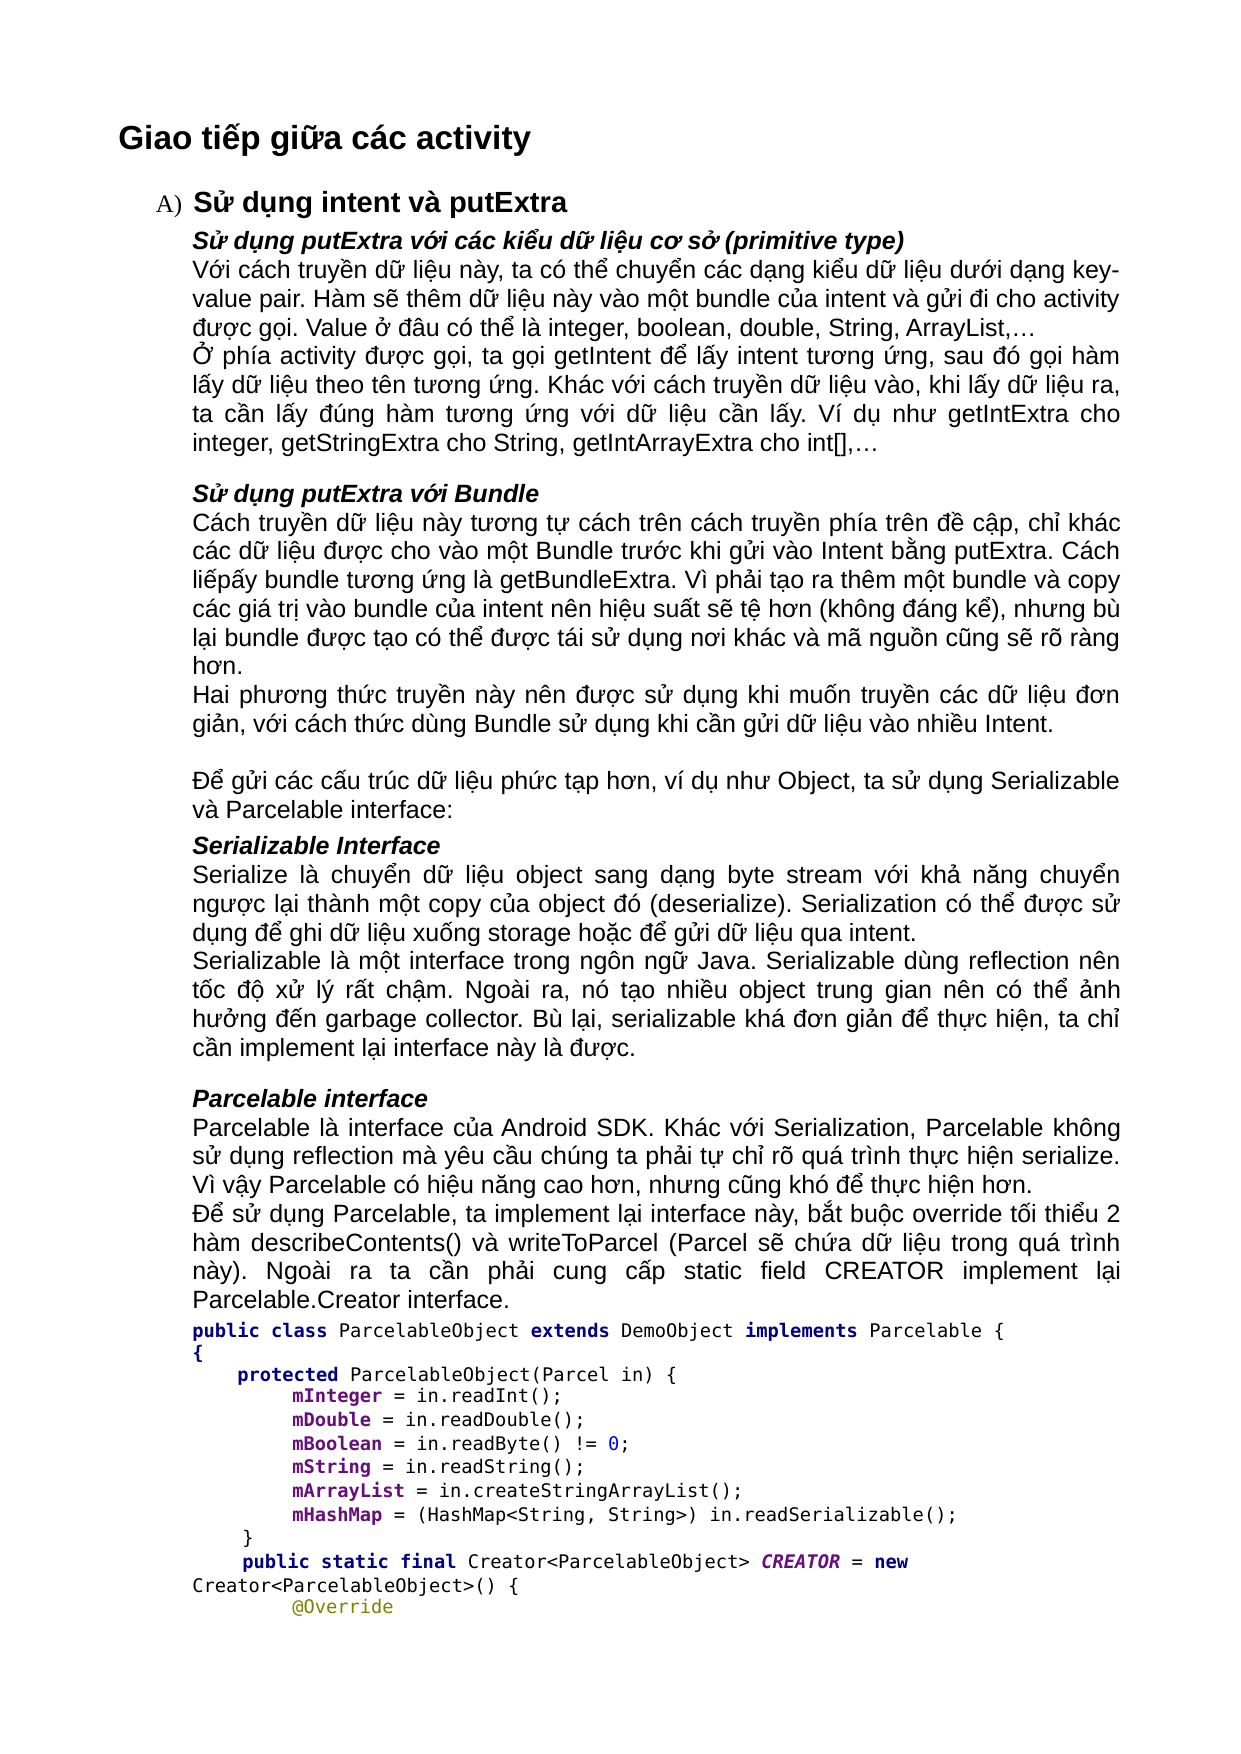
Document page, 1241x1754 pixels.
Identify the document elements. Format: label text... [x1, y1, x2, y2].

text mString = in.readString(); [192, 1456, 1122, 1480]
text Để gửi các cấu trúc dữ liệu phức tạp hơn, ví dụ như Object, ta sử dụng Serializable và Parcelable interface: [192, 766, 1122, 824]
text Để sử dụng Parcelable, ta implement lại interface này, bắt buộc override tối thiểu 2 hàm describeContents() và writeToParcel (Parcel sẽ chứa dữ liệu trong quá trình này). Ngoài ra ta cần phải cung cấp static field CREATOR implement lại Parcelable.Creator interface. [192, 1199, 1122, 1314]
text Parcelable interface [192, 1084, 1122, 1113]
text Cách truyền dữ liệu này tương tự cách trên cách truyền phía trên đề cập, chỉ khác các dữ liệu được cho vào một Bundle trước khi gửi vào Intent bằng putExtra. Cách liếpấy bundle tương ứng là getBundleExtra. Vì phải tạo ra thêm một bundle và copy các giá trị vào bundle của intent nên hiệu suất sẽ tệ hơn (không đáng kể), nhưng bù lại bundle được tạo có thể được tái sử dụng nơi khác và mã nguồn cũng sẽ rõ ràng hơn. [192, 508, 1122, 680]
text Serializable Interface [192, 831, 1122, 860]
text public class ParcelableObject extends DemoObject implements Parcelable { [192, 1320, 1122, 1342]
text mInteger = in.readInt(); [192, 1386, 1122, 1409]
text Ở phía activity được gọi, ta gọi getIntent để lấy intent tương ứng, sau đó gọi hàm lấy dữ liệu theo tên tương ứng. Khác với cách truyền dữ liệu vào, khi lấy dữ liệu ra, ta cần lấy đúng hàm tương ứng với dữ liệu cần lấy. Ví dụ như getIntExtra cho integer, getStringExtra cho String, getIntArrayExtra cho int[],… [192, 341, 1122, 456]
text @Override [192, 1597, 1122, 1620]
text Giao tiếp giữa các activity [118, 118, 1122, 157]
text Hai phương thức truyền này nên được sử dụng khi muốn truyền các dữ liệu đơn giản, với cách thức dùng Bundle sử dụng khi cần gửi dữ liệu vào nhiều Intent. [192, 680, 1122, 738]
text Parcelable là interface của Android SDK. Khác với Serialization, Parcelable không sử dụng reflection mà yêu cầu chúng ta phải tự chỉ rõ quá trình thực hiện serialize. Vì vậy Parcelable có hiệu năng cao hơn, nhưng cũng khó để thực hiện hơn. [192, 1113, 1122, 1199]
text } [192, 1527, 1122, 1551]
text Serialize là chuyển dữ liệu object sang dạng byte stream với khả năng chuyển ngược lại thành một copy của object đó (deserialize). Serialization có thể được sử dụng để ghi dữ liệu xuống storage hoặc để gửi dữ liệu qua intent. [192, 860, 1122, 946]
text mArrayList = in.createStringArrayList(); [192, 1480, 1122, 1504]
text Serializable là một interface trong ngôn ngữ Java. Serializable dùng reflection nên tốc độ xử lý rất chậm. Ngoài ra, nó tạo nhiều object trung gian nên có thể ảnh hưởng đến garbage collector. Bù lại, serializable khá đơn giản để thực hiện, ta chỉ cần implement lại interface này là được. [192, 946, 1122, 1061]
text public static final Creator<ParcelableObject> CREATOR = new Creator<ParcelableObject>() { [192, 1551, 1122, 1597]
text Sử dụng putExtra với Bundle [192, 479, 1122, 508]
text { [192, 1342, 1122, 1364]
text mBoolean = in.readByte() != 0; [192, 1433, 1122, 1456]
text protected ParcelableObject(Parcel in) { [192, 1364, 1122, 1386]
text Sử dụng putExtra với các kiểu dữ liệu cơ sở (primitive type) [192, 226, 1122, 255]
text Với cách truyền dữ liệu này, ta có thể chuyển các dạng kiểu dữ liệu dưới dạng key-value pair. Hàm sẽ thêm dữ liệu này vào một bundle của intent và gửi đi cho activity được gọi. Value ở đâu có thể là integer, boolean, double, String, ArrayList,… [192, 255, 1122, 341]
text mHashMap = (HashMap<String, String>) in.readSerializable(); [192, 1504, 1122, 1527]
list Sử dụng intent và putExtra [156, 185, 1122, 219]
text mDouble = in.readDouble(); [192, 1409, 1122, 1433]
